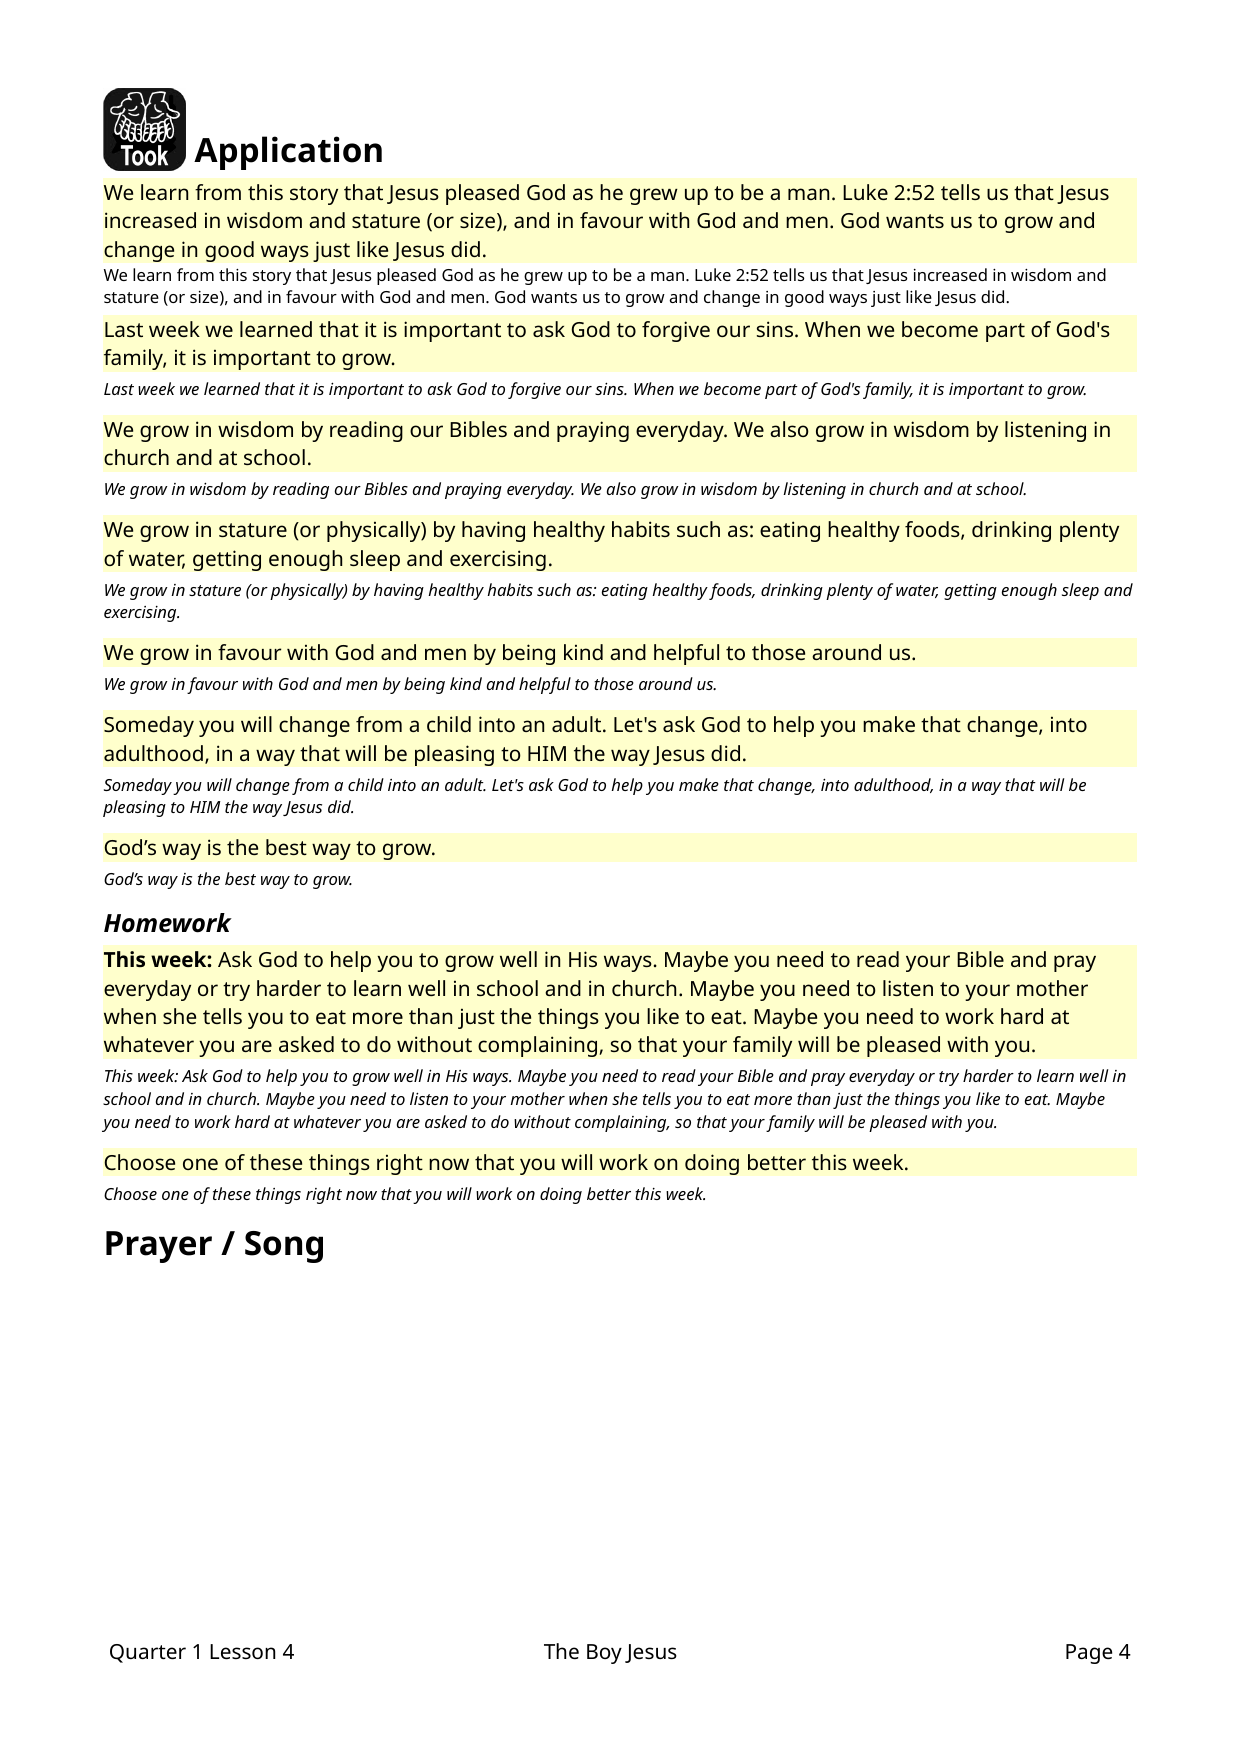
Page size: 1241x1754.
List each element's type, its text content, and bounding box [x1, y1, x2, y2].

text This week: Ask God to help you to grow well in His ways. Maybe you need to read your Bible and pray everyday or try harder to learn well in school and in church. Maybe you need to listen to your mother when she tells you to eat more than just the things you like to eat. Maybe you need to work hard at whatever you are asked to do without complaining, so that your family will be pleased with you. [103, 1065, 1137, 1133]
text Prayer / Song [103, 1220, 1137, 1265]
text God’s way is the best way to grow. [103, 868, 1137, 890]
text Choose one of these things right now that you will work on doing better this week. [103, 1182, 1137, 1205]
text We grow in favour with God and men by being kind and helpful to those around us. [103, 638, 1137, 667]
picture [103, 88, 186, 171]
text Choose one of these things right now that you will work on doing better this week. [103, 1148, 1137, 1176]
text Last week we learned that it is important to ask God to forgive our sins. When we become part of God's family, it is important to grow. [103, 315, 1137, 372]
text We grow in stature (or physically) by having healthy habits such as: eating healthy foods, drinking plenty of water, getting enough sleep and exercising. [103, 578, 1137, 624]
text God’s way is the best way to grow. [103, 833, 1137, 862]
text We grow in wisdom by reading our Bibles and praying everyday. We also grow in wisdom by listening in church and at school. [103, 478, 1137, 501]
text Someday you will change from a child into an adult. Let's ask God to help you make that change, into adulthood, in a way that will be pleasing to HIM the way Jesus did. [103, 773, 1137, 818]
text Application [103, 88, 1137, 172]
text We grow in favour with God and men by being kind and helpful to those around us. [103, 673, 1137, 696]
text Someday you will change from a child into an adult. Let's ask God to help you make that change, into adulthood, in a way that will be pleasing to HIM the way Jesus did. [103, 710, 1137, 767]
text We grow in wisdom by reading our Bibles and praying everyday. We also grow in wisdom by listening in church and at school. [103, 415, 1137, 472]
text Homework [103, 905, 1137, 939]
text Last week we learned that it is important to ask God to forgive our sins. When we become part of God's family, it is important to grow. [103, 378, 1137, 400]
text We grow in stature (or physically) by having healthy habits such as: eating healthy foods, drinking plenty of water, getting enough sleep and exercising. [103, 515, 1137, 572]
text We learn from this story that Jesus pleased God as he grew up to be a man. Luke 2:52 tells us that Jesus increased in wisdom and stature (or size), and in favour with God and men. God wants us to grow and change in good ways just like Jesus did. [103, 263, 1137, 309]
text We learn from this story that Jesus pleased God as he grew up to be a man. Luke 2:52 tells us that Jesus increased in wisdom and stature (or size), and in favour with God and men. God wants us to grow and change in good ways just like Jesus did. [103, 178, 1137, 263]
text This week: Ask God to help you to grow well in His ways. Maybe you need to read your Bible and pray everyday or try harder to learn well in school and in church. Maybe you need to listen to your mother when she tells you to eat more than just the things you like to eat. Maybe you need to work hard at whatever you are asked to do without complaining, so that your family will be pleased with you. [103, 945, 1137, 1059]
